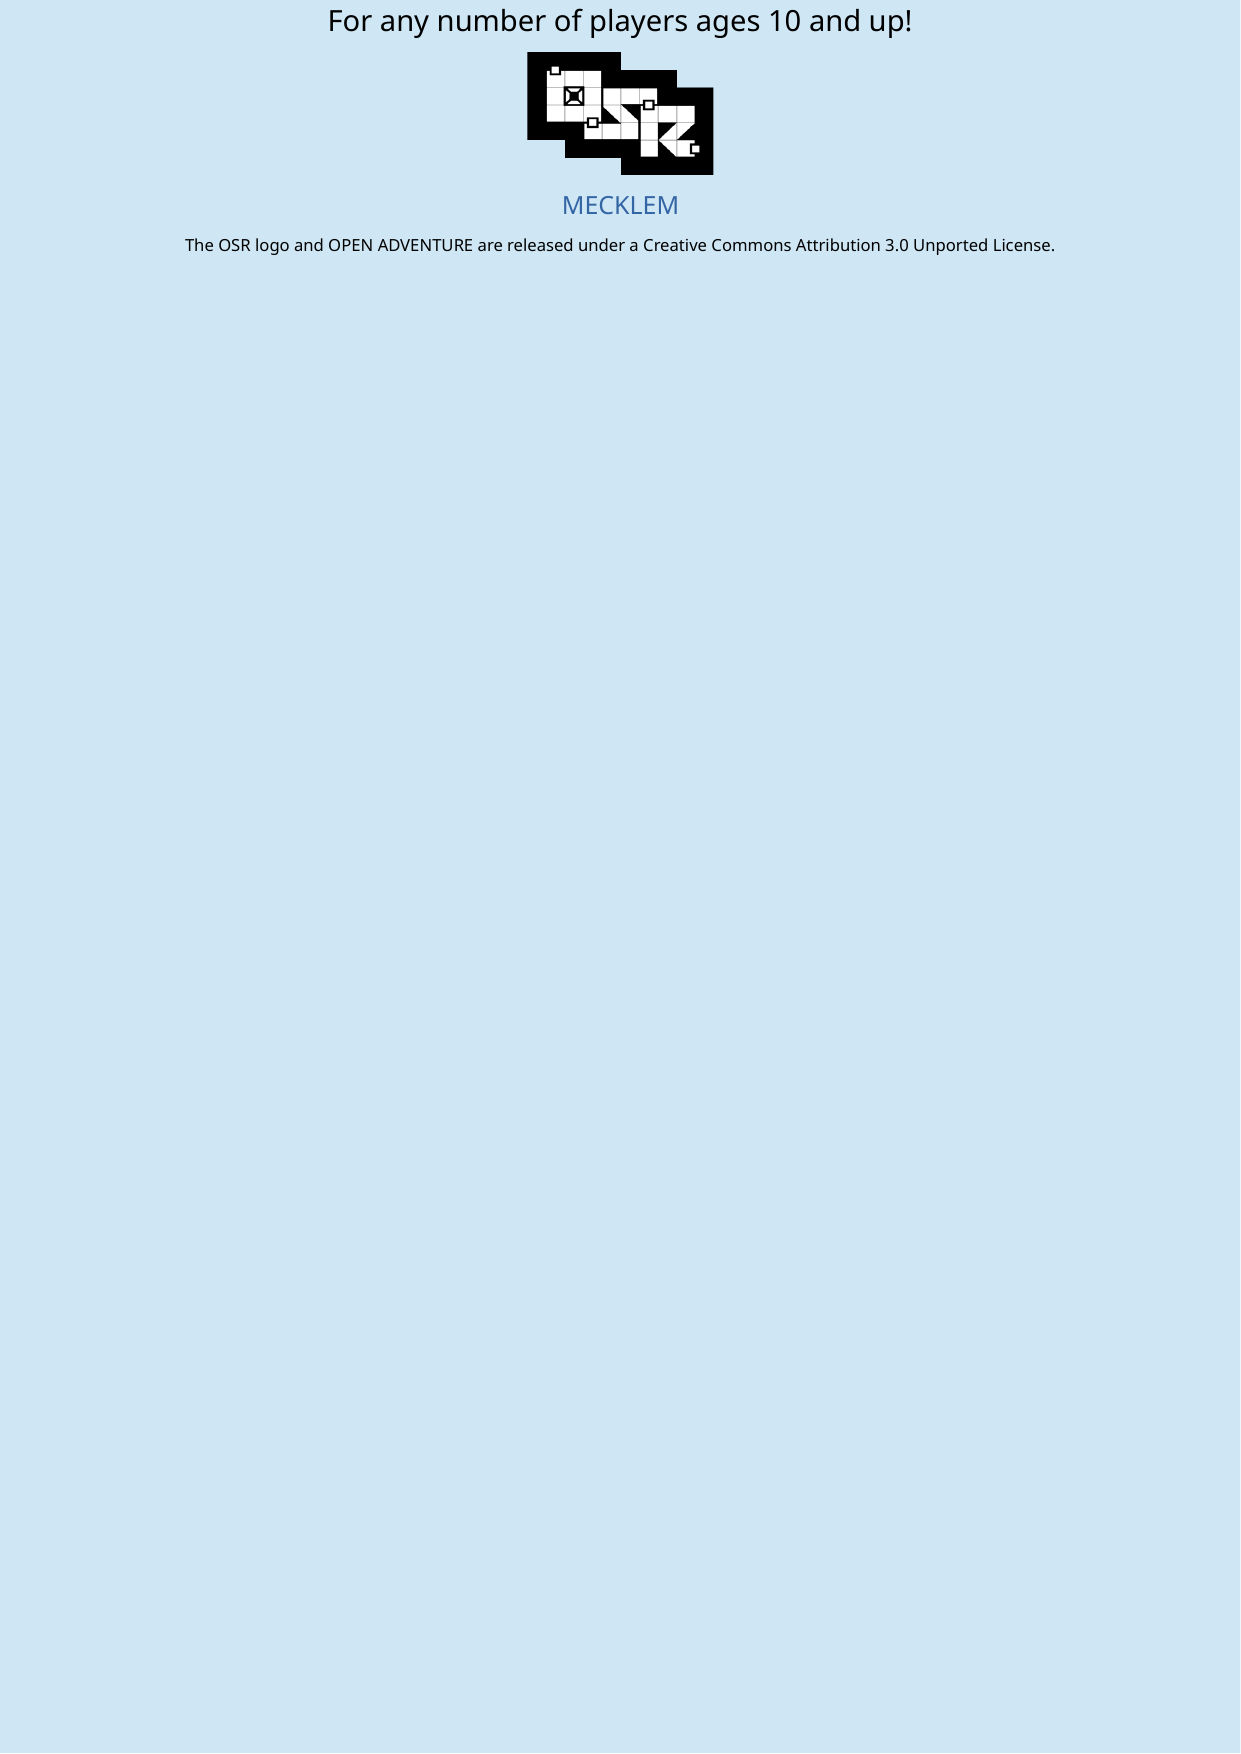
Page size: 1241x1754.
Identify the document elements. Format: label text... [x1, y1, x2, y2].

picture [527, 52, 714, 175]
text For any number of players ages 10 and up! [0, 0, 1241, 40]
text MECKLEM [0, 187, 1241, 221]
text The OSR logo and OPEN ADVENTURE are released under a Creative Commons Attribution 3.0 Unported License. [0, 234, 1241, 257]
